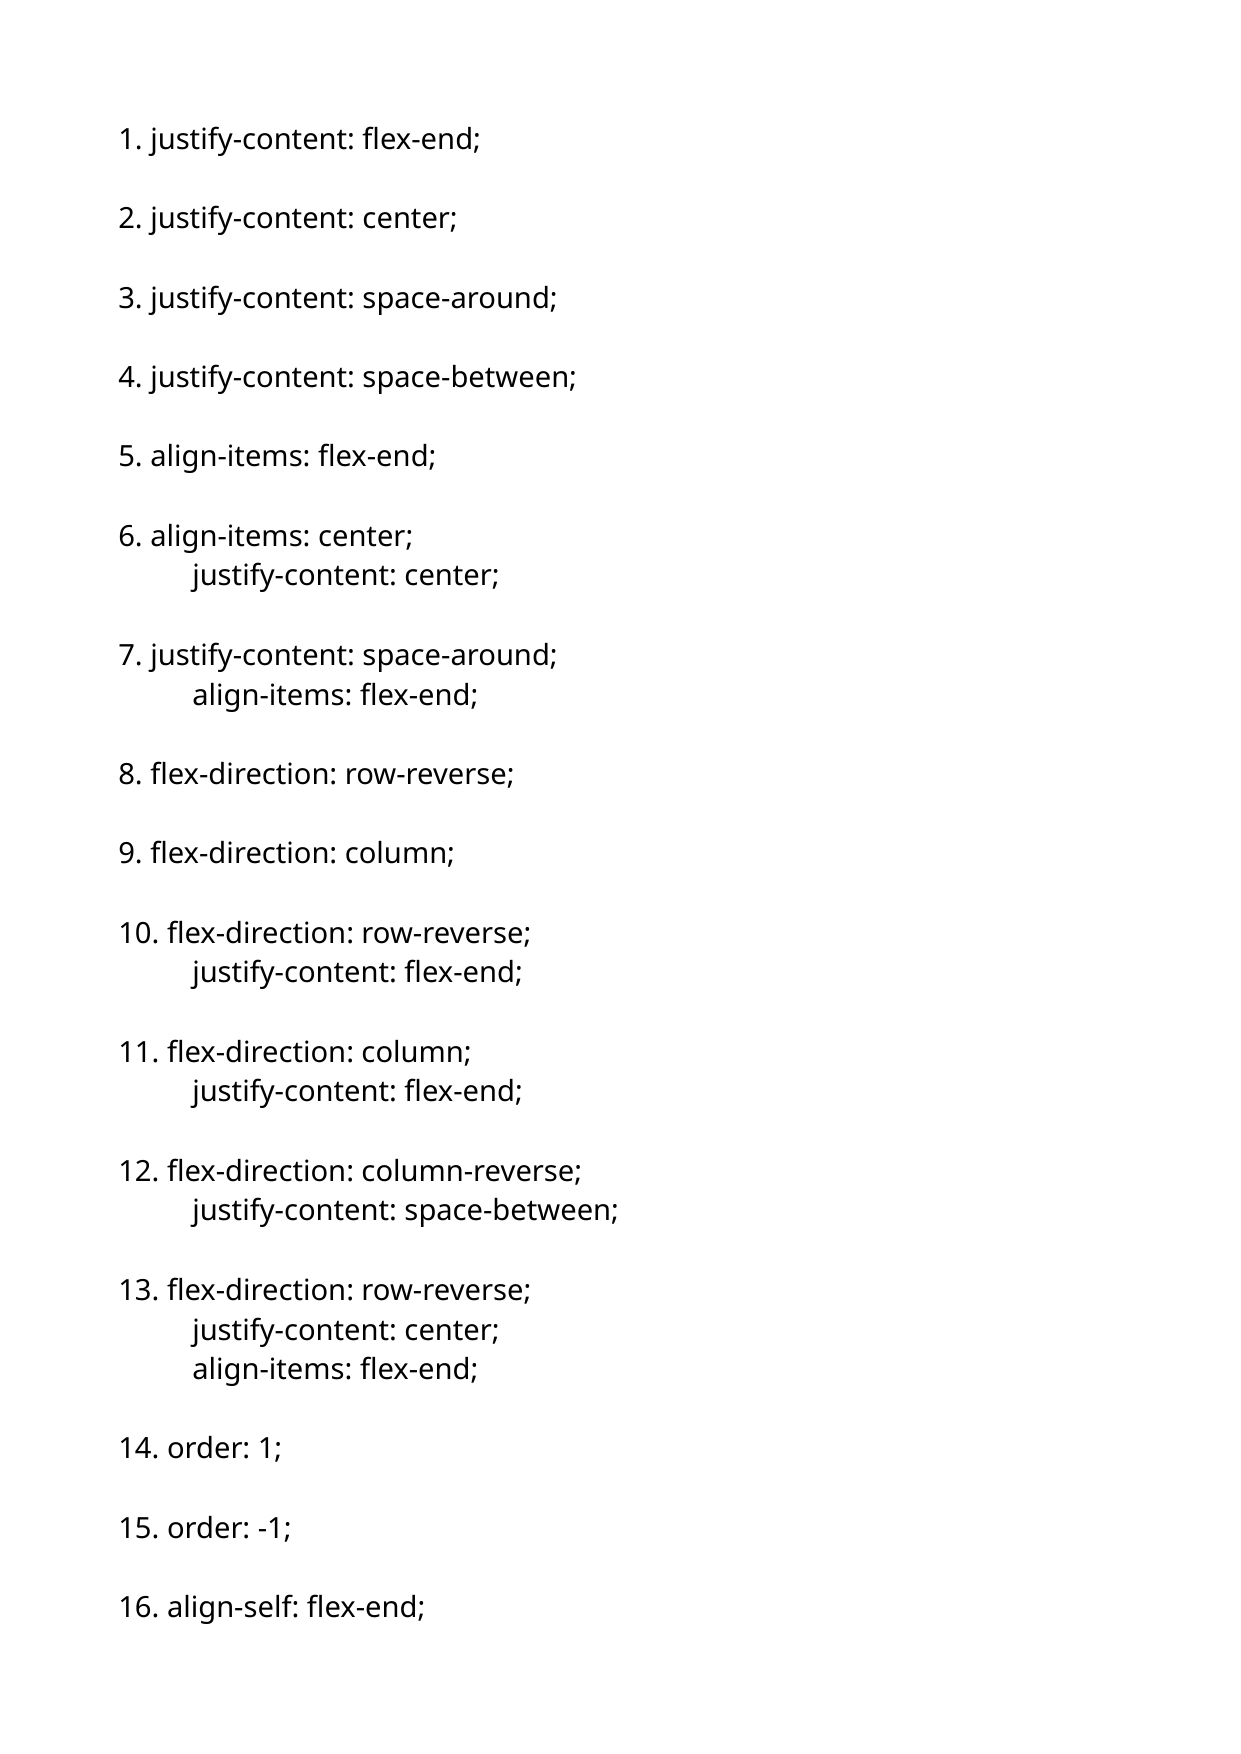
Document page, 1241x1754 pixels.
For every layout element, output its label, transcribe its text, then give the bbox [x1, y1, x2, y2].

text 8. flex-direction: row-reverse; [118, 753, 1122, 793]
text 5. align-items: flex-end; [118, 436, 1122, 475]
text 10. flex-direction: row-reverse; [118, 912, 1122, 952]
text 13. flex-direction: row-reverse; [118, 1269, 1122, 1309]
text 11. flex-direction: column; [118, 1031, 1122, 1071]
text 9. flex-direction: column; [118, 832, 1122, 872]
text justify-content: center; [118, 555, 1122, 594]
text 15. order: -1; [118, 1507, 1122, 1547]
text justify-content: flex-end; [118, 1071, 1122, 1110]
text 1. justify-content: flex-end; [118, 118, 1122, 158]
text 4. justify-content: space-between; [118, 356, 1122, 396]
text 2. justify-content: center; [118, 197, 1122, 237]
text align-items: flex-end; [118, 674, 1122, 713]
text 3. justify-content: space-around; [118, 277, 1122, 317]
text 14. order: 1; [118, 1428, 1122, 1467]
text justify-content: flex-end; [118, 952, 1122, 991]
text justify-content: center; [118, 1309, 1122, 1348]
text 16. align-self: flex-end; [118, 1587, 1122, 1626]
text 12. flex-direction: column-reverse; [118, 1150, 1122, 1190]
text justify-content: space-between; [118, 1190, 1122, 1229]
text align-items: flex-end; [118, 1348, 1122, 1388]
text 7. justify-content: space-around; [118, 634, 1122, 674]
text 6. align-items: center; [118, 515, 1122, 555]
